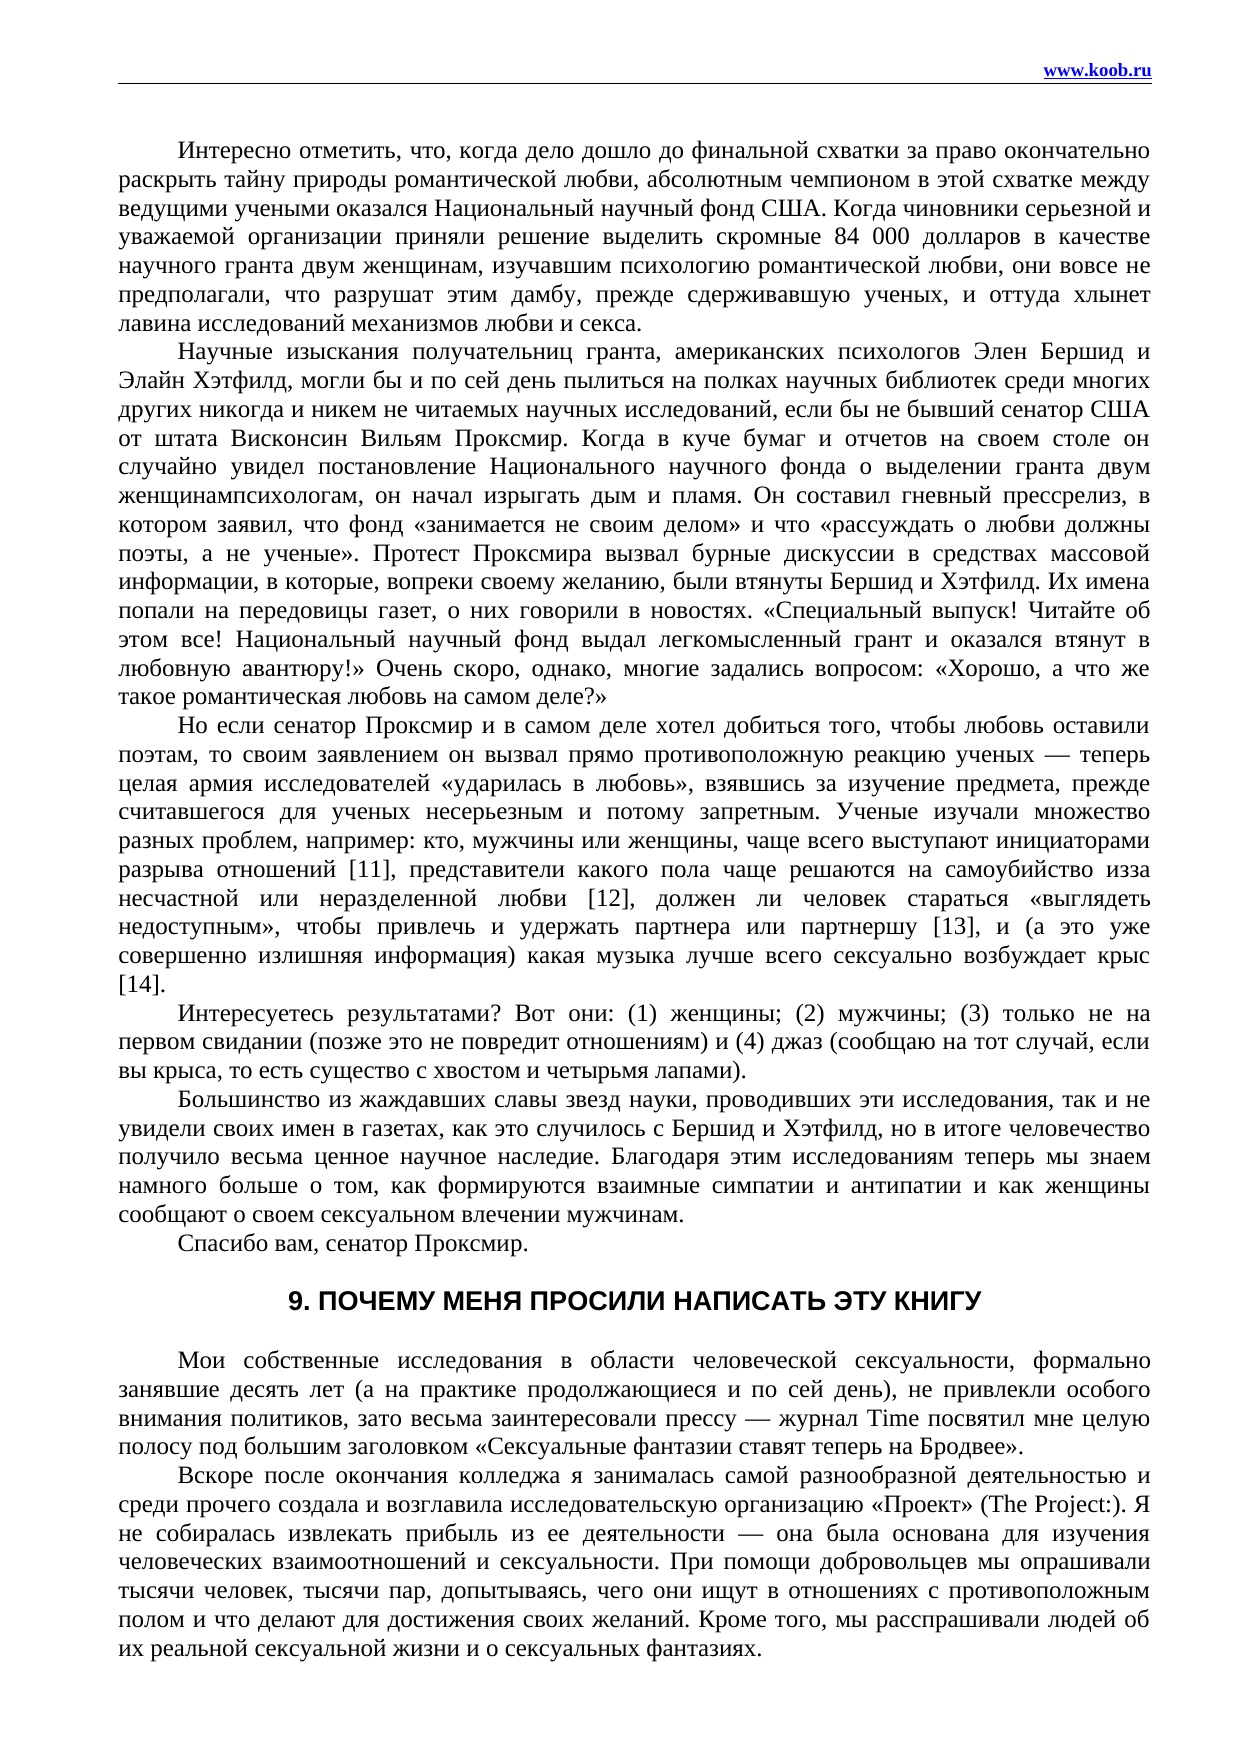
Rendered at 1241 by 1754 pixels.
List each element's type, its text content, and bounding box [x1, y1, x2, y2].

text 9. ПОЧЕМУ МЕНЯ ПРОСИЛИ НАПИСАТЬ ЭТУ КНИГУ [118, 1285, 1152, 1316]
text Интересуетесь результатами? Вот они: (1) женщины; (2) мужчины; (3) только не на первом свидании (позже это не повредит отношениям) и (4) джаз (сообщаю на тот случай, если вы крыса, то есть существо с хвостом и четырьмя лапами). [118, 998, 1152, 1084]
text Интересно отметить, что, когда дело дошло до финальной схватки за право окончательно раскрыть тайну природы романтической любви, абсолютным чемпионом в этой схватке между ведущими учеными оказался Национальный научный фонд США. Когда чиновники серьезной и уважаемой организации приняли решение выделить скромные 84 000 долларов в качестве научного гранта двум женщинам, изучавшим психологию романтической любви, они вовсе не предполагали, что разрушат этим дамбу, прежде сдерживавшую ученых, и оттуда хлынет лавина исследований механизмов любви и секса. [118, 135, 1152, 336]
text Мои собственные исследования в области человеческой сексуальности, формально занявшие десять лет (а на практике продолжающиеся и по сей день), не привлекли особого внимания политиков, зато весьма заинтересовали прессу — журнал Time посвятил мне целую полосу под большим заголовком «Сексуальные фантазии ставят теперь на Бродвее». [118, 1345, 1152, 1460]
text Но если сенатор Проксмир и в самом деле хотел добиться того, чтобы любовь оставили поэтам, то своим заявлением он вызвал прямо противоположную реакцию ученых — теперь целая армия исследователей «ударилась в любовь», взявшись за изучение предмета, прежде считавшегося для ученых несерьезным и потому запретным. Ученые изучали множество разных проблем, например: кто, мужчины или женщины, чаще всего выступают инициаторами разрыва отношений [11], представители какого пола чаще решаются на самоубийство изза несчастной или неразделенной любви [12], должен ли человек стараться «выглядеть недоступным», чтобы привлечь и удержать партнера или партнершу [13], и (а это уже совершенно излишняя информация) какая музыка лучше всего сексуально возбуждает крыс [14]. [118, 710, 1152, 998]
text Большинство из жаждавших славы звезд науки, проводивших эти исследования, так и не увидели своих имен в газетах, как это случилось с Бершид и Хэтфилд, но в итоге человечество получило весьма ценное научное наследие. Благодаря этим исследованиям теперь мы знаем намного больше о том, как формируются взаимные симпатии и антипатии и как женщины сообщают о своем сексуальном влечении мужчинам. [118, 1084, 1152, 1228]
text Вскоре после окончания колледжа я занималась самой разнообразной деятельностью и среди прочего создала и возглавила исследовательскую организацию «Проект» (The Project:). Я не собиралась извлекать прибыль из ее деятельности — она была основана для изучения человеческих взаимоотношений и сексуальности. При помощи добровольцев мы опрашивали тысячи человек, тысячи пар, допытываясь, чего они ищут в отношениях с противоположным полом и что делают для достижения своих желаний. Кроме того, мы расспрашивали людей об их реальной сексуальной жизни и о сексуальных фантазиях. [118, 1460, 1152, 1661]
text Научные изыскания получательниц гранта, американских психологов Элен Бершид и Элайн Хэтфилд, могли бы и по сей день пылиться на полках научных библиотек среди многих других никогда и никем не читаемых научных исследований, если бы не бывший сенатор США от штата Висконсин Вильям Проксмир. Когда в куче бумаг и отчетов на своем столе он случайно увидел постановление Национального научного фонда о выделении гранта двум женщинампсихологам, он начал изрыгать дым и пламя. Он составил гневный прессрелиз, в котором заявил, что фонд «занимается не своим делом» и что «рассуждать о любви должны поэты, а не ученые». Протест Проксмира вызвал бурные дискуссии в средствах массовой информации, в которые, вопреки своему желанию, были втянуты Бершид и Хэтфилд. Их имена попали на передовицы газет, о них говорили в новостях. «Специальный выпуск! Читайте об этом все! Национальный научный фонд выдал легкомысленный грант и оказался втянут в любовную авантюру!» Очень скоро, однако, многие задались вопросом: «Хорошо, а что же такое романтическая любовь на самом деле?» [118, 336, 1152, 710]
text Спасибо вам, сенатор Проксмир. [118, 1228, 1152, 1256]
